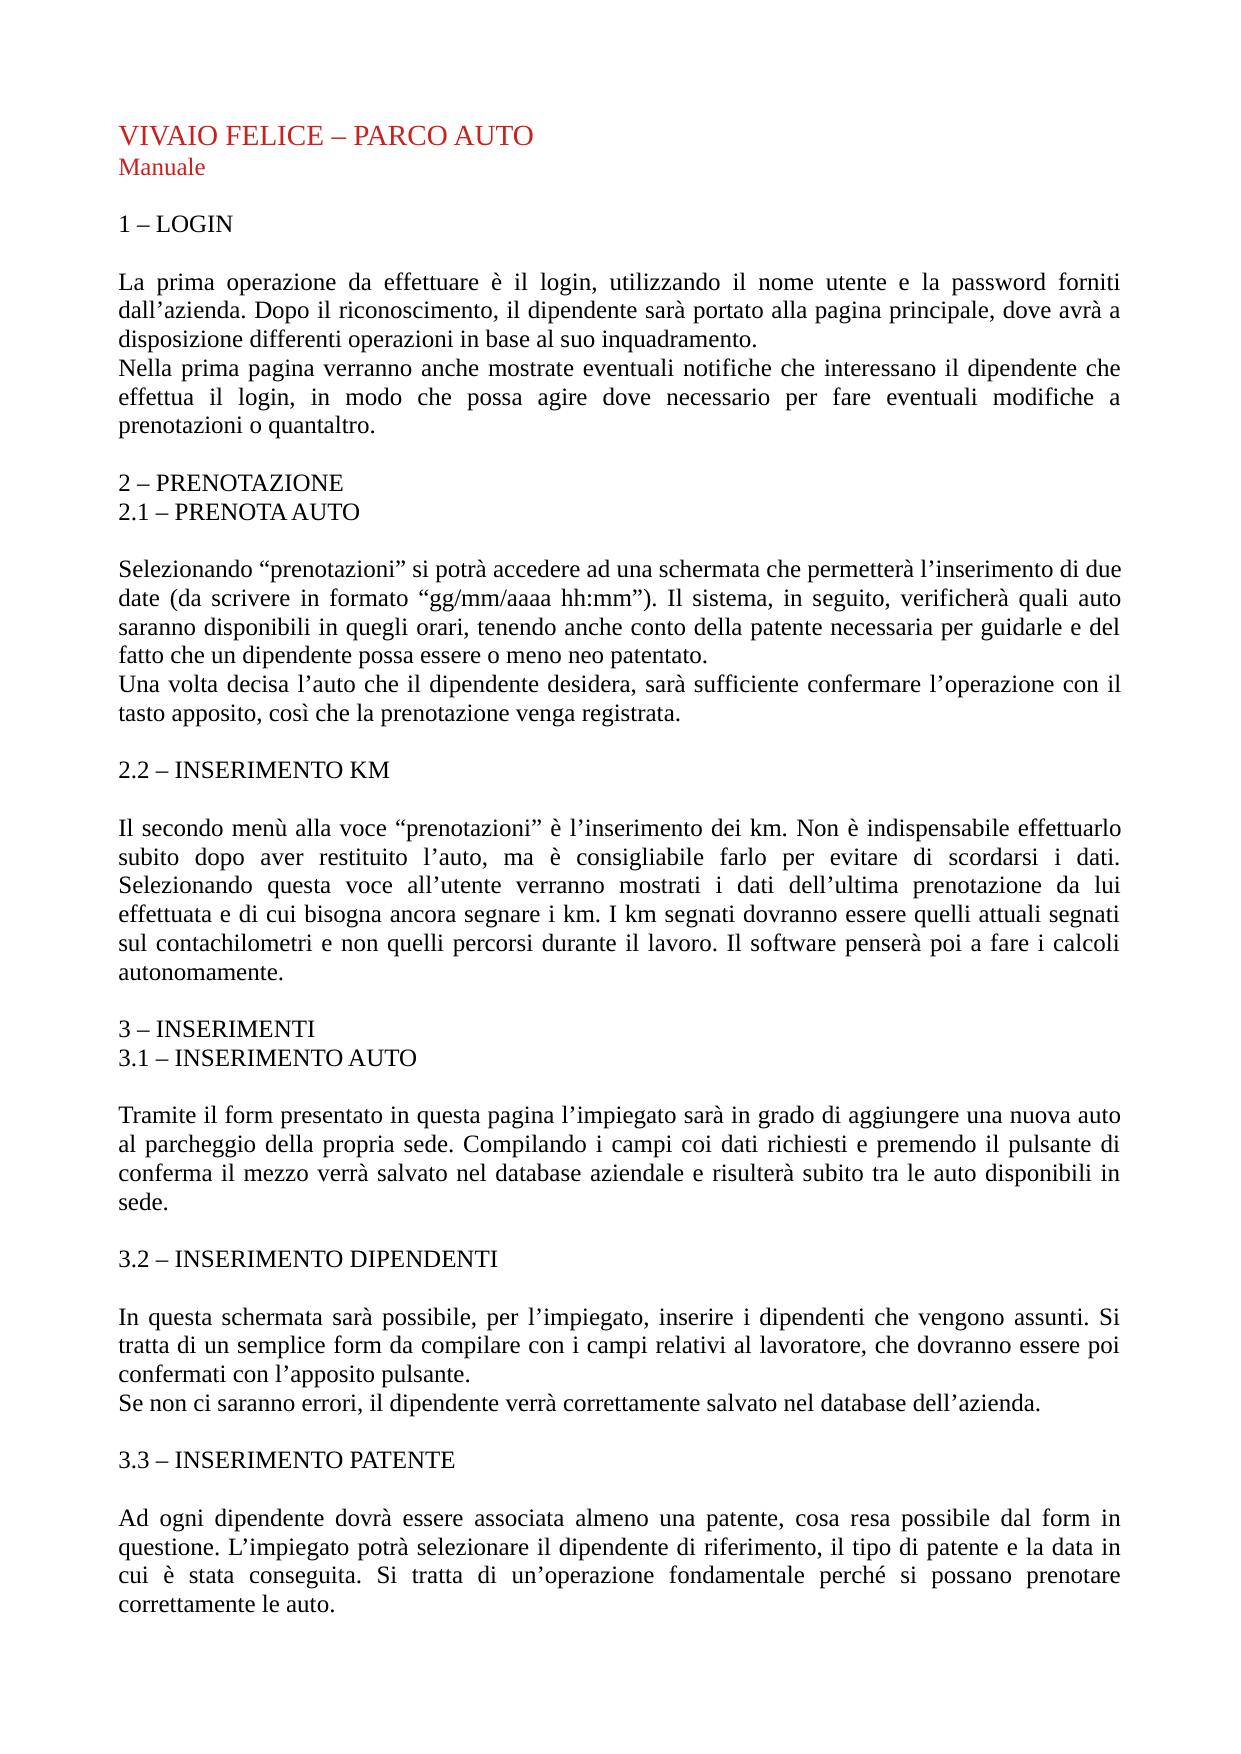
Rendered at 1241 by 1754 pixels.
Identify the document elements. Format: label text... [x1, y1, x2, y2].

text 3 – INSERIMENTI [118, 1014, 1122, 1043]
text 2.2 – INSERIMENTO KM [118, 755, 1122, 784]
text Selezionando “prenotazioni” si potrà accedere ad una schermata che permetterà l’inserimento di due date (da scrivere in formato “gg/mm/aaaa hh:mm”). Il sistema, in seguito, verificherà quali auto saranno disponibili in quegli orari, tenendo anche conto della patente necessaria per guidarle e del fatto che un dipendente possa essere o meno neo patentato. [118, 554, 1122, 669]
text Nella prima pagina verranno anche mostrate eventuali notifiche che interessano il dipendente che effettua il login, in modo che possa agire dove necessario per fare eventuali modifiche a prenotazioni o quantaltro. [118, 353, 1122, 439]
text La prima operazione da effettuare è il login, utilizzando il nome utente e la password forniti dall’azienda. Dopo il riconoscimento, il dipendente sarà portato alla pagina principale, dove avrà a disposizione differenti operazioni in base al suo inquadramento. [118, 267, 1122, 353]
text 3.1 – INSERIMENTO AUTO [118, 1043, 1122, 1072]
text 3.2 – INSERIMENTO DIPENDENTI [118, 1244, 1122, 1273]
text VIVAIO FELICE – PARCO AUTO [118, 118, 1122, 152]
text Manuale [118, 152, 1122, 180]
text 3.3 – INSERIMENTO PATENTE [118, 1445, 1122, 1474]
text Se non ci saranno errori, il dipendente verrà correttamente salvato nel database dell’azienda. [118, 1388, 1122, 1417]
text In questa schermata sarà possibile, per l’impiegato, inserire i dipendenti che vengono assunti. Si tratta di un semplice form da compilare con i campi relativi al lavoratore, che dovranno essere poi confermati con l’apposito pulsante. [118, 1302, 1122, 1388]
text 2.1 – PRENOTA AUTO [118, 497, 1122, 525]
text 1 – LOGIN [118, 209, 1122, 238]
text Ad ogni dipendente dovrà essere associata almeno una patente, cosa resa possibile dal form in questione. L’impiegato potrà selezionare il dipendente di riferimento, il tipo di patente e la data in cui è stata conseguita. Si tratta di un’operazione fondamentale perché si possano prenotare correttamente le auto. [118, 1503, 1122, 1618]
text Tramite il form presentato in questa pagina l’impiegato sarà in grado di aggiungere una nuova auto al parcheggio della propria sede. Compilando i campi coi dati richiesti e premendo il pulsante di conferma il mezzo verrà salvato nel database aziendale e risulterà subito tra le auto disponibili in sede. [118, 1100, 1122, 1215]
text 2 – PRENOTAZIONE [118, 468, 1122, 497]
text Una volta decisa l’auto che il dipendente desidera, sarà sufficiente confermare l’operazione con il tasto apposito, così che la prenotazione venga registrata. [118, 669, 1122, 727]
text Il secondo menù alla voce “prenotazioni” è l’inserimento dei km. Non è indispensabile effettuarlo subito dopo aver restituito l’auto, ma è consigliabile farlo per evitare di scordarsi i dati. Selezionando questa voce all’utente verranno mostrati i dati dell’ultima prenotazione da lui effettuata e di cui bisogna ancora segnare i km. I km segnati dovranno essere quelli attuali segnati sul contachilometri e non quelli percorsi durante il lavoro. Il software penserà poi a fare i calcoli autonomamente. [118, 813, 1122, 985]
